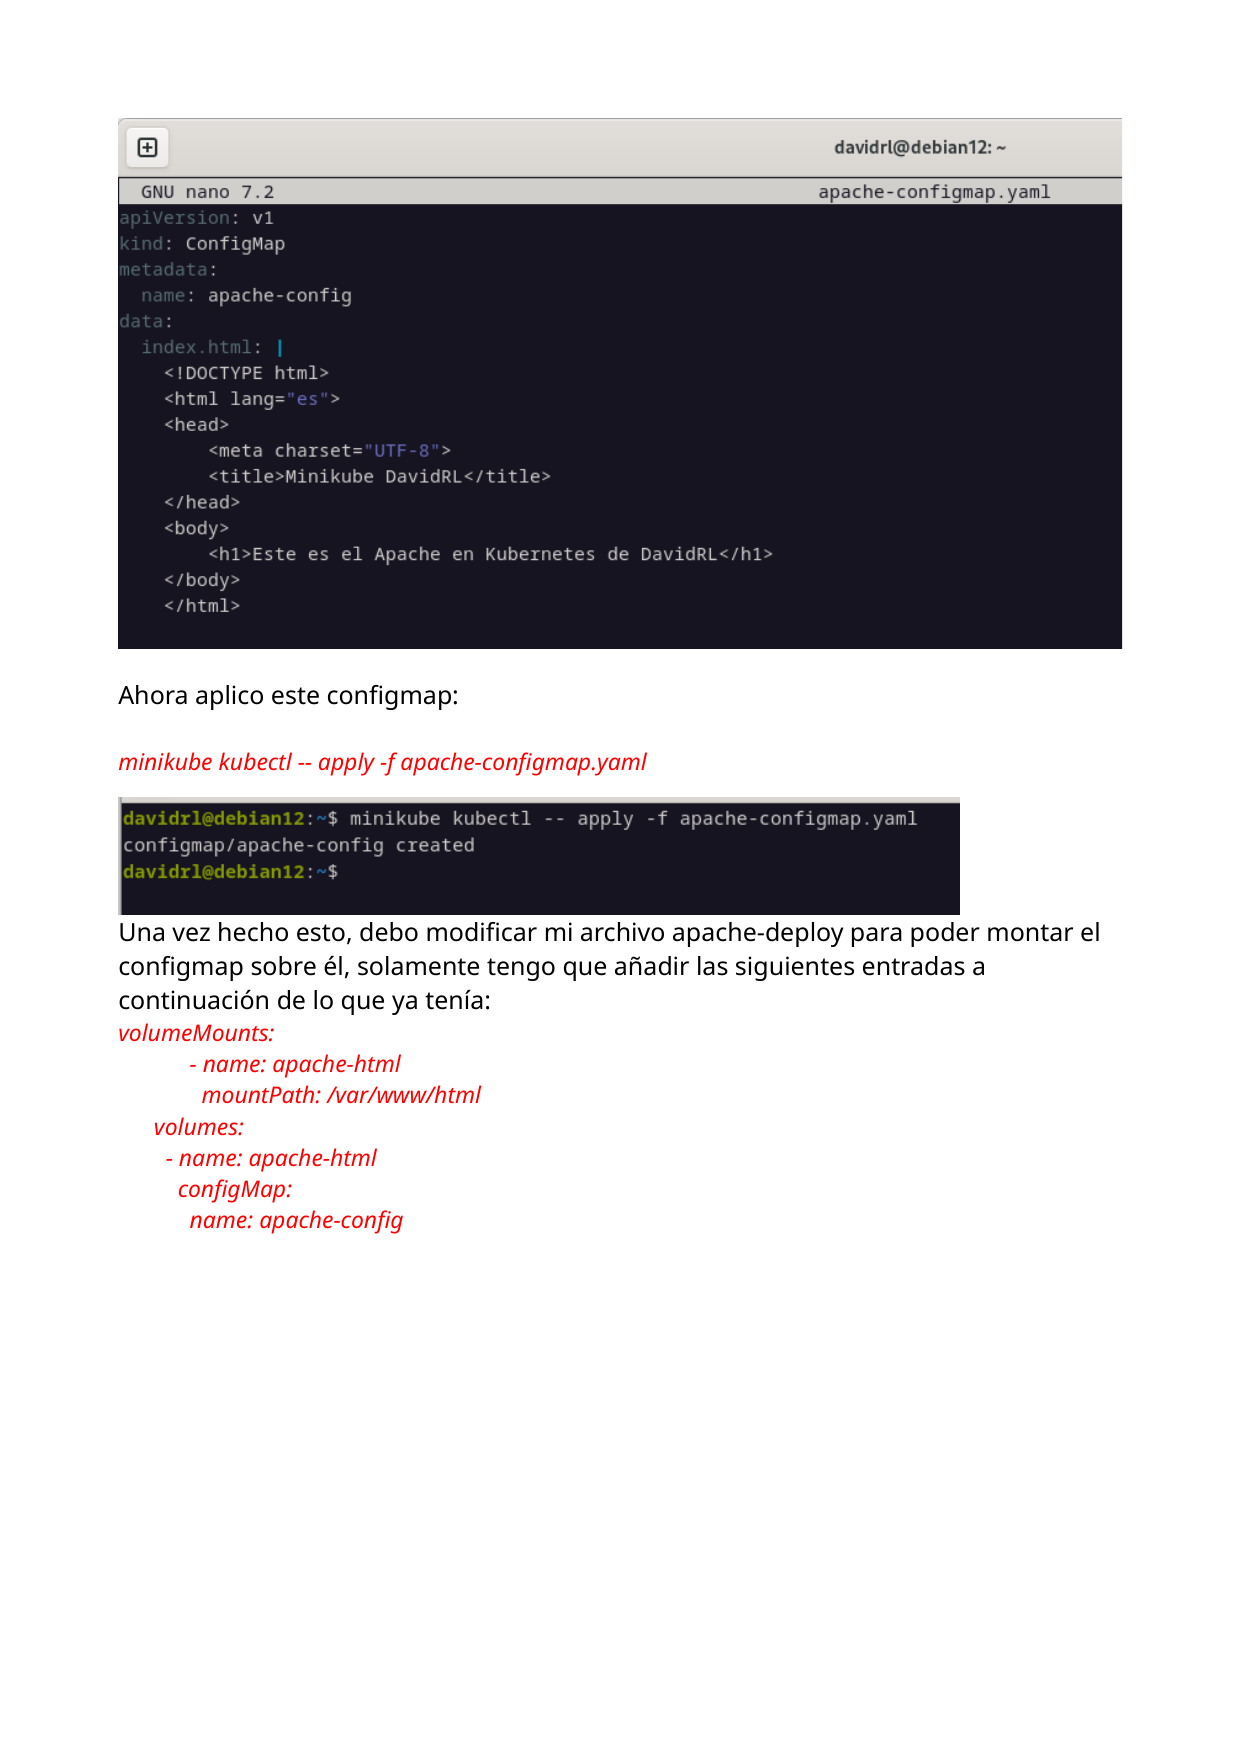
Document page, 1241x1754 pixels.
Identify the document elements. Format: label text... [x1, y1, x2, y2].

text volumeMounts: [118, 1017, 1122, 1048]
text mountPath: /var/www/html [118, 1079, 1122, 1111]
text volumes: [118, 1111, 1122, 1142]
text minikube kubectl -- apply -f apache-configmap.yaml [118, 746, 1122, 777]
text configMap: [118, 1173, 1122, 1204]
text Ahora aplico este configmap: [118, 678, 1122, 712]
text Una vez hecho esto, debo modificar mi archivo apache-deploy para poder montar el configmap sobre él, solamente tengo que añadir las siguientes entradas a continuación de lo que ya tenía: [118, 777, 1122, 1017]
text name: apache-config [118, 1204, 1122, 1236]
text - name: apache-html [118, 1142, 1122, 1173]
text - name: apache-html [118, 1048, 1122, 1079]
